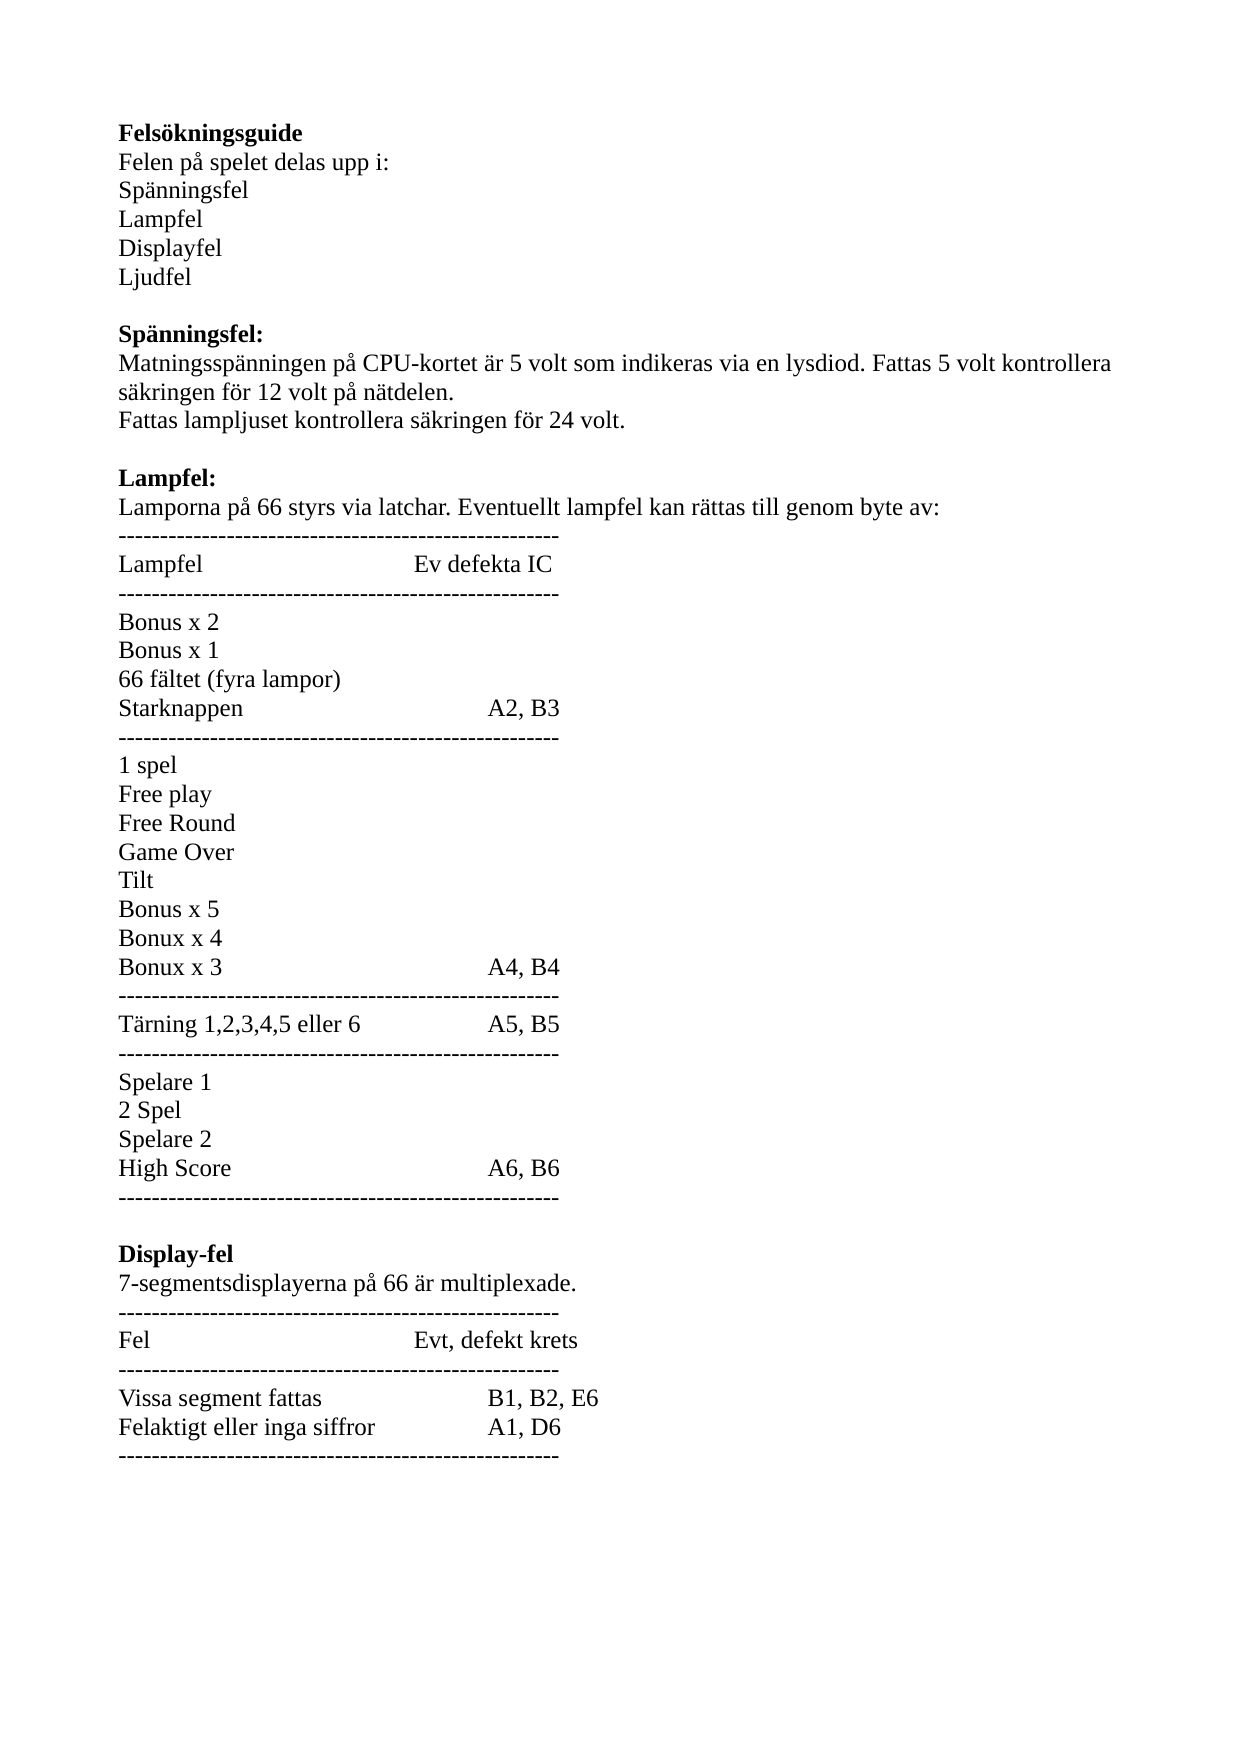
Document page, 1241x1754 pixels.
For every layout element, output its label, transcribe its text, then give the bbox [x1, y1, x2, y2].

text Free Round [118, 808, 1122, 837]
text Lamporna på 66 styrs via latchar. Eventuellt lampfel kan rättas till genom byte av: [118, 492, 1122, 521]
text Lampfel: [118, 463, 1122, 492]
text Tilt [118, 866, 1122, 894]
text 7-segmentsdisplayerna på 66 är multiplexade. [118, 1268, 1122, 1297]
text Matningsspänningen på CPU-kortet är 5 volt som indikeras via en lysdiod. Fattas 5 volt kontrollera säkringen för 12 volt på nätdelen. [118, 348, 1122, 406]
text Felaktigt eller inga siffror A1, D6 [118, 1412, 1122, 1441]
text Vissa segment fattas B1, B2, E6 [118, 1383, 1122, 1412]
text High Score A6, B6 [118, 1153, 1122, 1182]
text Ljudfel [118, 262, 1122, 291]
text ----------------------------------------------------- [118, 981, 1122, 1009]
text Lampfel Ev defekta IC [118, 549, 1122, 578]
text 2 Spel [118, 1096, 1122, 1124]
text Bonux x 4 [118, 923, 1122, 952]
text Bonux x 3 A4, B4 [118, 952, 1122, 981]
text Spelare 1 [118, 1067, 1122, 1096]
text Bonus x 1 [118, 636, 1122, 664]
text Displayfel [118, 233, 1122, 262]
text Display-fel [118, 1239, 1122, 1268]
text Fel Evt, defekt krets [118, 1326, 1122, 1354]
text Bonus x 5 [118, 894, 1122, 923]
text Spänningsfel: [118, 319, 1122, 348]
text Game Over [118, 837, 1122, 866]
text Spelare 2 [118, 1124, 1122, 1153]
text 1 spel [118, 751, 1122, 779]
text ----------------------------------------------------- [118, 1441, 1122, 1469]
text Tärning 1,2,3,4,5 eller 6 A5, B5 [118, 1009, 1122, 1038]
text ----------------------------------------------------- [118, 521, 1122, 549]
text Spänningsfel [118, 176, 1122, 204]
text Bonus x 2 [118, 607, 1122, 636]
text ----------------------------------------------------- [118, 1038, 1122, 1067]
text ----------------------------------------------------- [118, 1182, 1122, 1211]
text Lampfel [118, 204, 1122, 233]
text Felen på spelet delas upp i: [118, 147, 1122, 176]
text ----------------------------------------------------- [118, 1297, 1122, 1326]
text ----------------------------------------------------- [118, 722, 1122, 751]
text Fattas lampljuset kontrollera säkringen för 24 volt. [118, 406, 1122, 434]
text 66 fältet (fyra lampor) [118, 664, 1122, 693]
text ----------------------------------------------------- [118, 1354, 1122, 1383]
text Felsökningsguide [118, 118, 1122, 147]
text ----------------------------------------------------- [118, 578, 1122, 607]
text Starknappen A2, B3 [118, 693, 1122, 722]
text Free play [118, 779, 1122, 808]
